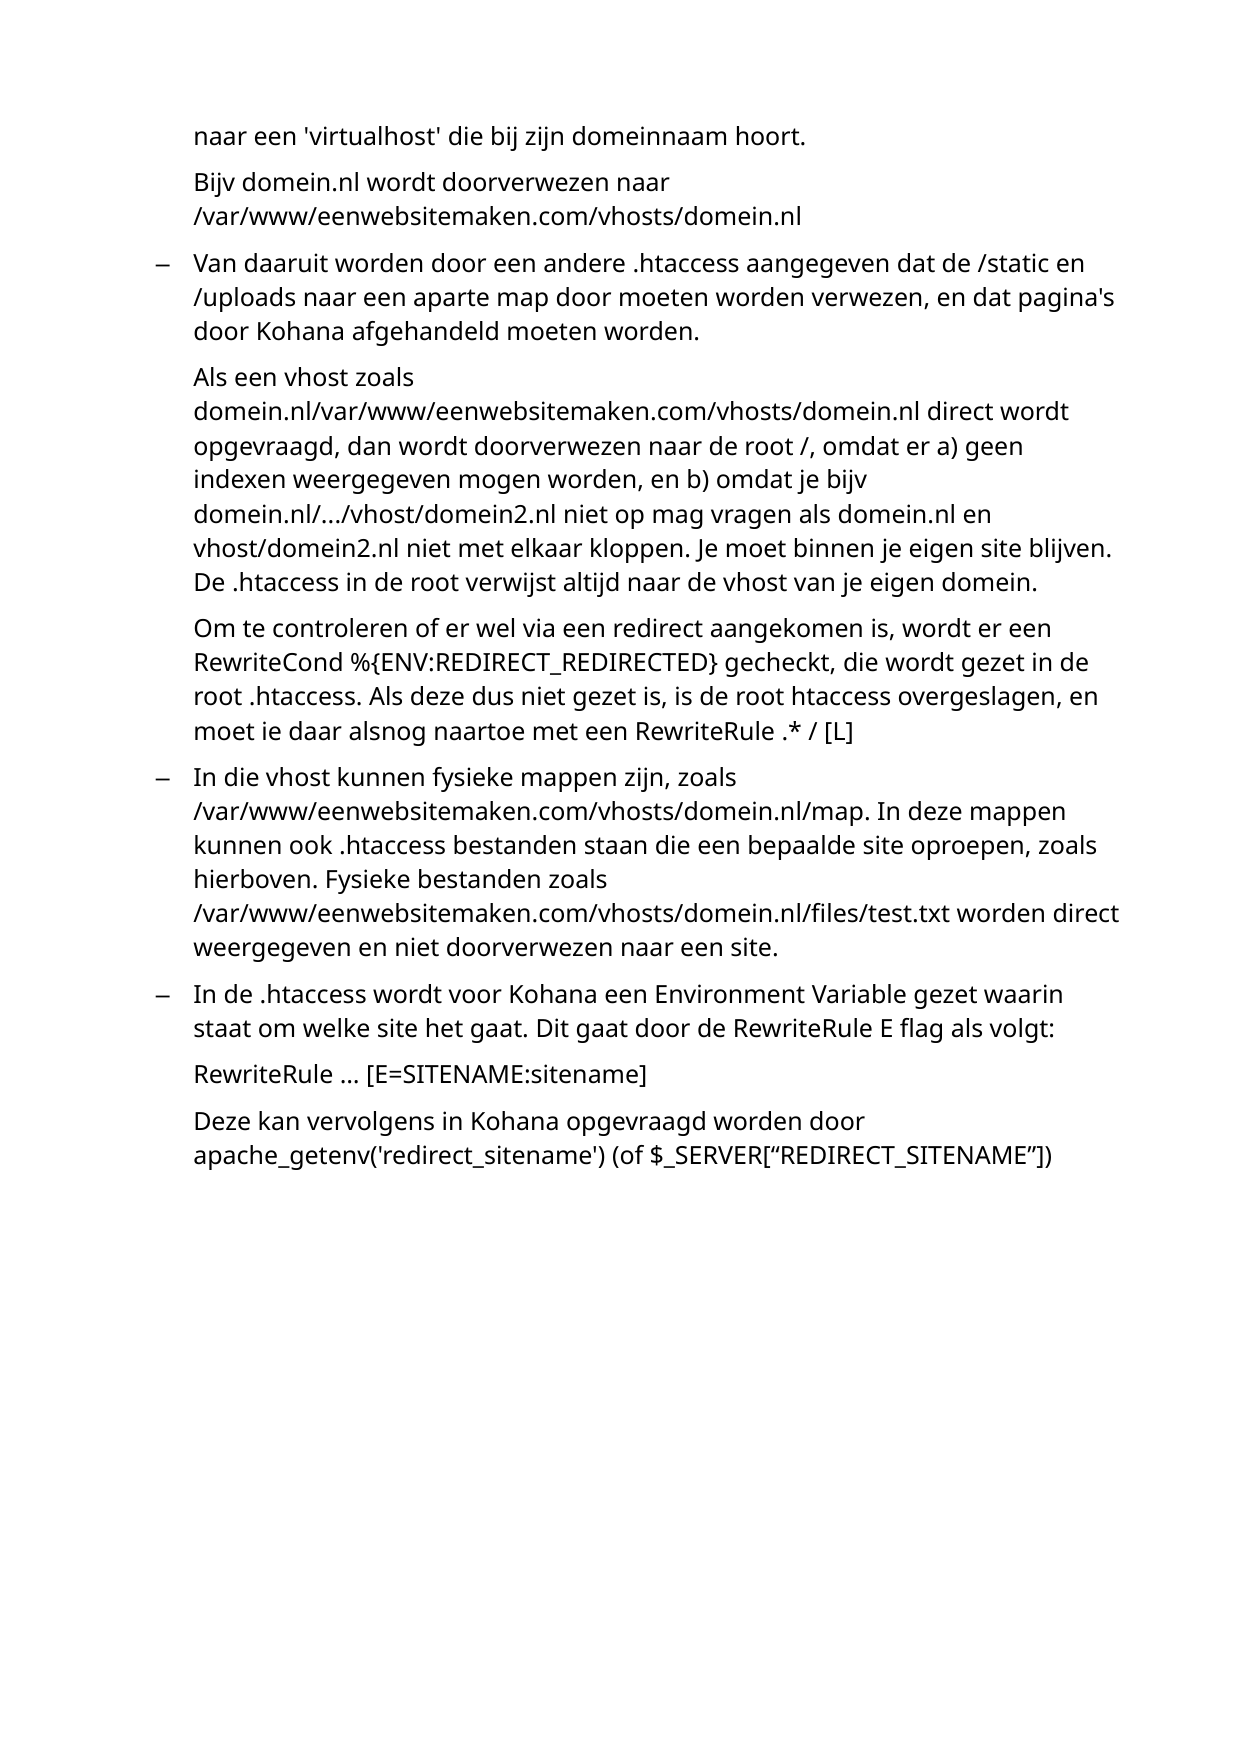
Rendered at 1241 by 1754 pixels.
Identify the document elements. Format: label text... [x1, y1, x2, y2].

list Als een vhost zoals domein.nl/var/www/eenwebsitemaken.com/vhosts/domein.nl direct wordt opgevraagd, dan wordt doorverwezen naar de root /, omdat er a) geen indexen weergegeven mogen worden, en b) omdat je bijv domein.nl/.../vhost/domein2.nl niet op mag vragen als domein.nl en vhost/domein2.nl niet met elkaar kloppen. Je moet binnen je eigen site blijven. De .htaccess in de root verwijst altijd naar de vhost van je eigen domein. [156, 360, 1122, 598]
list Om te controleren of er wel via een redirect aangekomen is, wordt er een RewriteCond %{ENV:REDIRECT_REDIRECTED} gecheckt, die wordt gezet in de root .htaccess. Als deze dus niet gezet is, is de root htaccess overgeslagen, en moet ie daar alsnog naartoe met een RewriteRule .* / [L] [156, 611, 1122, 747]
list Van daaruit worden door een andere .htaccess aangegeven dat de /static en /uploads naar een aparte map door moeten worden verwezen, en dat pagina's door Kohana afgehandeld moeten worden. [156, 245, 1122, 347]
list Deze kan vervolgens in Kohana opgevraagd worden door apache_getenv('redirect_sitename') (of $_SERVER[“REDIRECT_SITENAME”]) [156, 1104, 1122, 1172]
list In die vhost kunnen fysieke mappen zijn, zoals /var/www/eenwebsitemaken.com/vhosts/domein.nl/map. In deze mappen kunnen ook .htaccess bestanden staan die een bepaalde site oproepen, zoals hierboven. Fysieke bestanden zoals /var/www/eenwebsitemaken.com/vhosts/domein.nl/files/test.txt worden direct weergegeven en niet doorverwezen naar een site. [156, 760, 1122, 964]
list Bijv domein.nl wordt doorverwezen naar /var/www/eenwebsitemaken.com/vhosts/domein.nl [156, 165, 1122, 233]
list RewriteRule … [E=SITENAME:sitename] [156, 1057, 1122, 1091]
list In de .htaccess wordt voor Kohana een Environment Variable gezet waarin staat om welke site het gaat. Dit gaat door de RewriteRule E flag als volgt: [156, 977, 1122, 1045]
list naar een 'virtualhost' die bij zijn domeinnaam hoort. [156, 118, 1122, 152]
